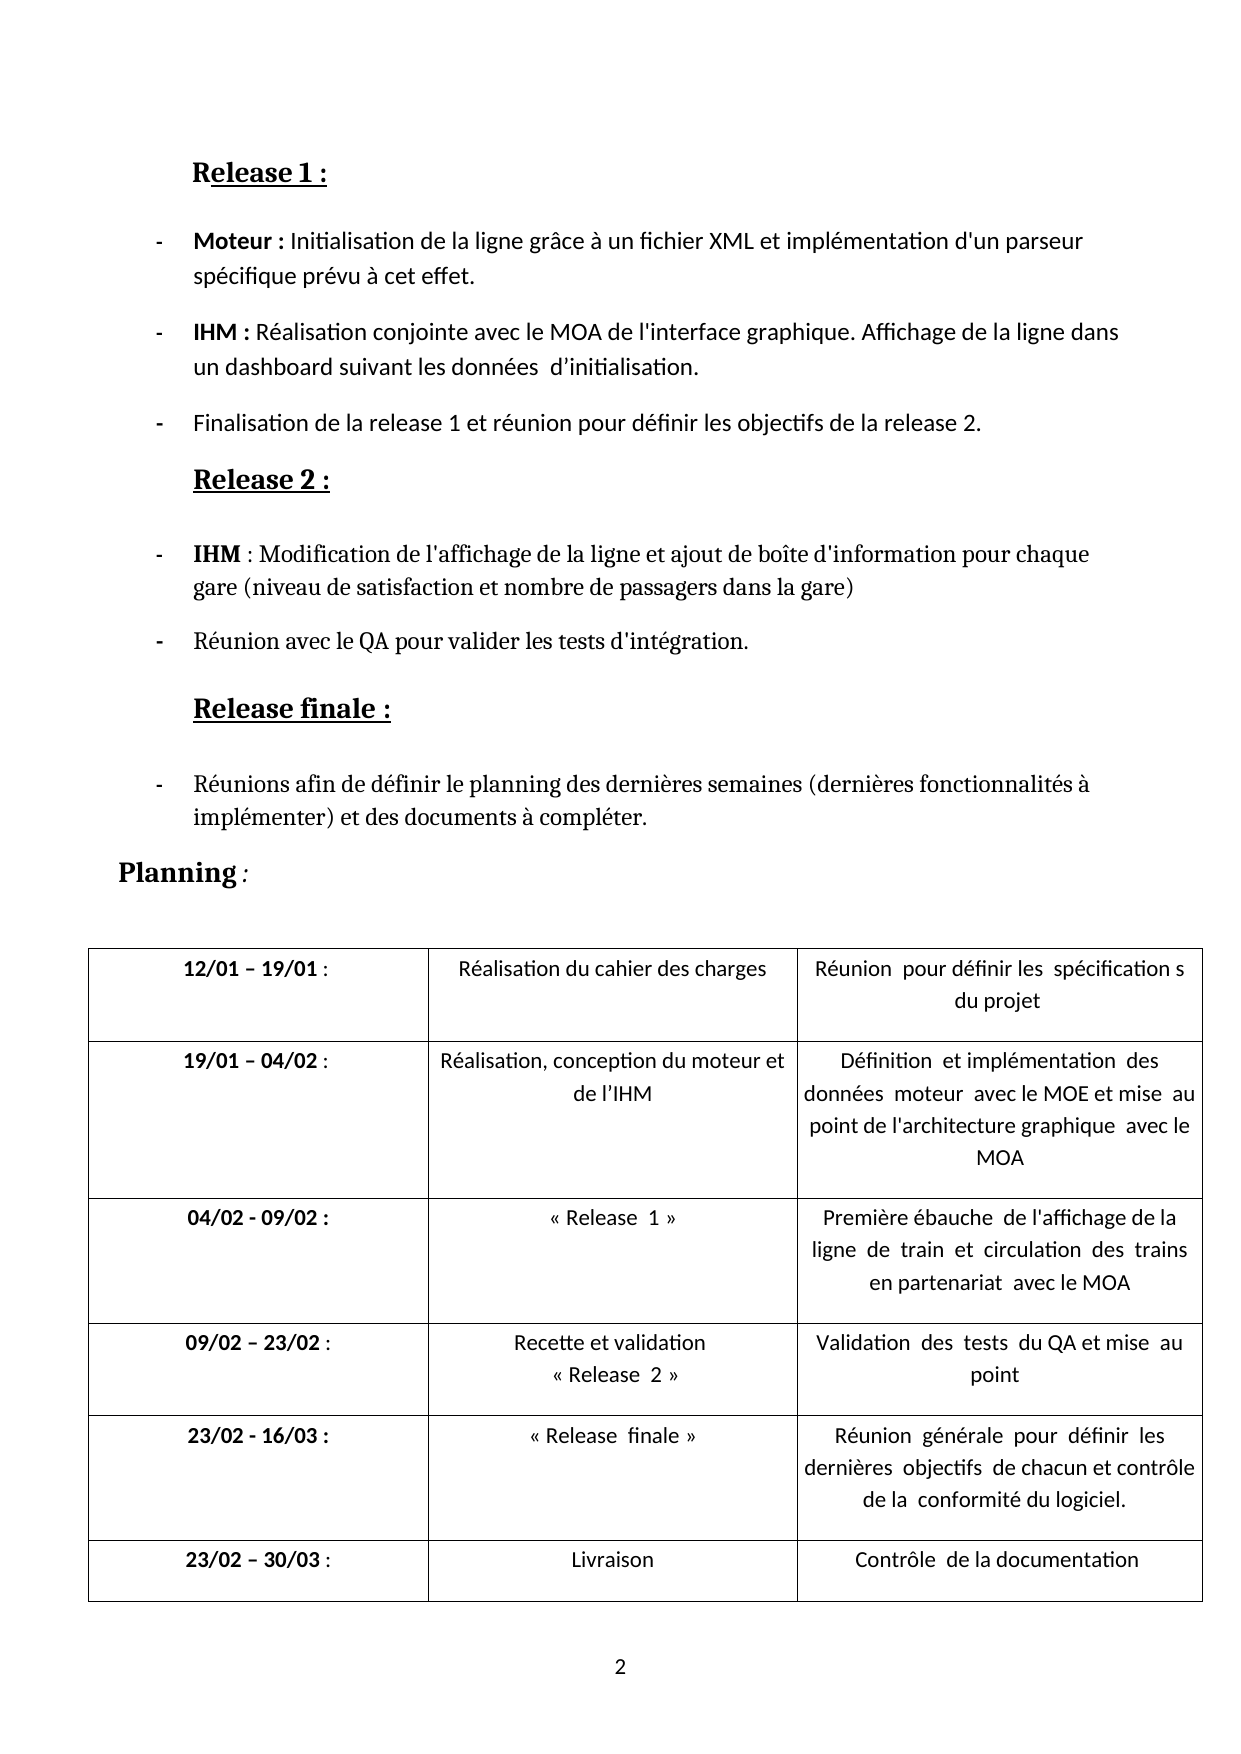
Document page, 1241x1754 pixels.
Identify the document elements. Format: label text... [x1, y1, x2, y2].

table_cell Première ébauche de l'affichage de la ligne de train et circulation des trains en partenariat avec le MOA [798, 1199, 1202, 1322]
table_cell 09/02 – 23/02 : [89, 1324, 428, 1415]
list Moteur : Initialisation de la ligne grâce à un fichier XML et implémentation d'un parseur spécifique prévu à cet effet. [156, 225, 1122, 291]
list Release finale : [156, 693, 1122, 726]
table_cell Contrôle de la documentation [798, 1541, 1202, 1601]
table_cell 23/02 - 16/03 : [89, 1416, 428, 1540]
table_cell Définition et implémentation des données moteur avec le MOE et mise au point de l'architecture graphique avec le MOA [798, 1042, 1202, 1198]
table_cell 23/02 – 30/03 : [89, 1541, 428, 1601]
table_cell 19/01 – 04/02 : [89, 1042, 428, 1198]
table_cell Livraison [429, 1541, 797, 1601]
table_header 12/01 – 19/01 : [89, 949, 428, 1041]
table_cell Réunion générale pour définir les dernières objectifs de chacun et contrôle de la conformité du logiciel. [798, 1416, 1202, 1540]
list Réunions afin de définir le planning des dernières semaines (dernières fonctionnalités à implémenter) et des documents à compléter. [156, 770, 1122, 832]
table_cell Recette et validation « Release 2 » [429, 1324, 797, 1415]
text Release 1 : [118, 157, 1122, 190]
table_cell 04/02 - 09/02 : [89, 1199, 428, 1322]
list IHM : Réalisation conjointe avec le MOA de l'interface graphique. Affichage de la ligne dans un dashboard suivant les données d’initialisation. [156, 316, 1122, 382]
table_header Réunion pour définir les spécification s du projet [798, 949, 1202, 1041]
subtitle Planning : [118, 856, 1122, 890]
table_cell Validation des tests du QA et mise au point [798, 1324, 1202, 1415]
table_cell « Release 1 » [429, 1199, 797, 1322]
list IHM : Modification de l'affichage de la ligne et ajout de boîte d'information pour chaque gare (niveau de satisfaction et nombre de passagers dans la gare) [156, 540, 1122, 602]
list Release 2 : [156, 463, 1122, 496]
table_cell Réalisation, conception du moteur et de l’IHM [429, 1042, 797, 1198]
table_header Réalisation du cahier des charges [429, 949, 797, 1041]
list Finalisation de la release 1 et réunion pour définir les objectifs de la release 2. [156, 407, 1122, 438]
list Réunion avec le QA pour valider les tests d'intégration. [156, 627, 1122, 655]
table_cell « Release finale » [429, 1416, 797, 1540]
